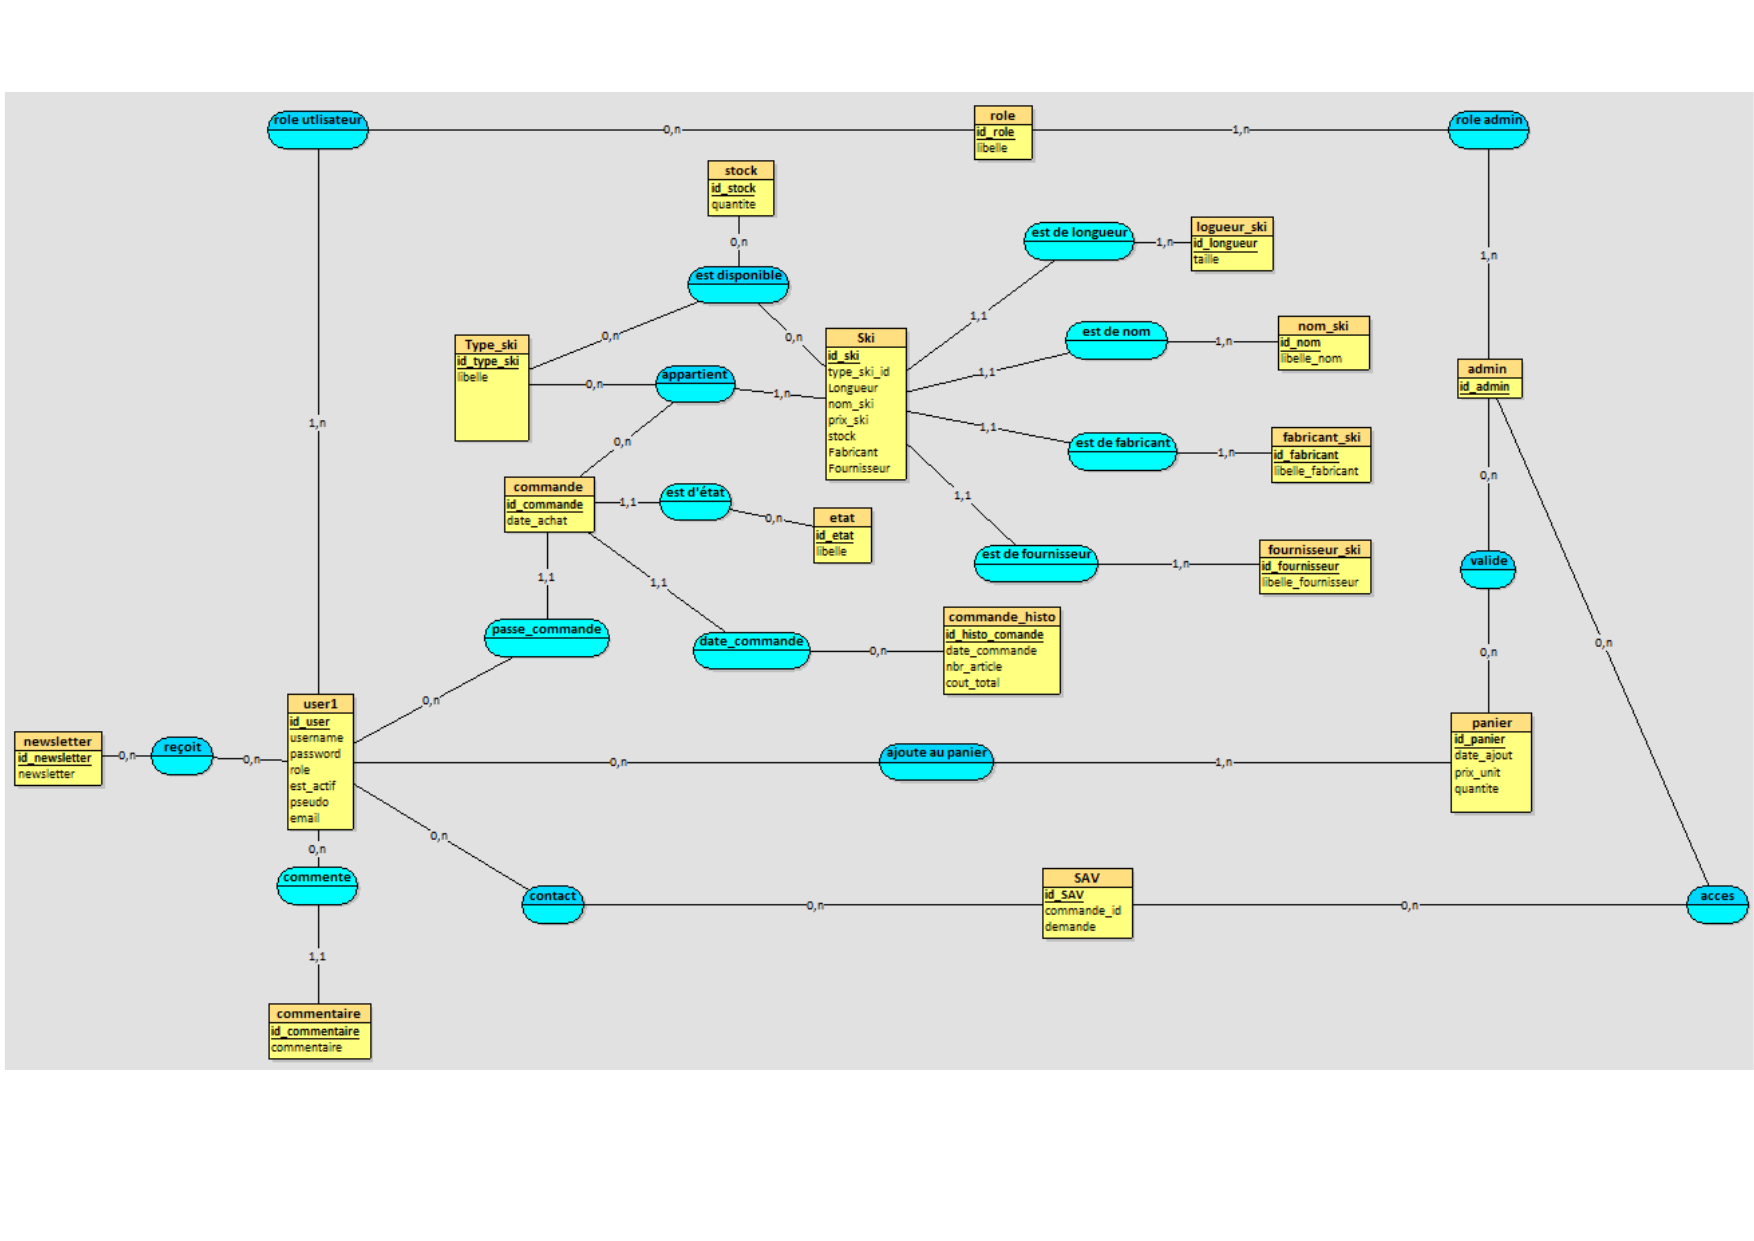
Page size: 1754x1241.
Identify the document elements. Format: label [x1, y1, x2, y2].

picture [4, 92, 1754, 1070]
